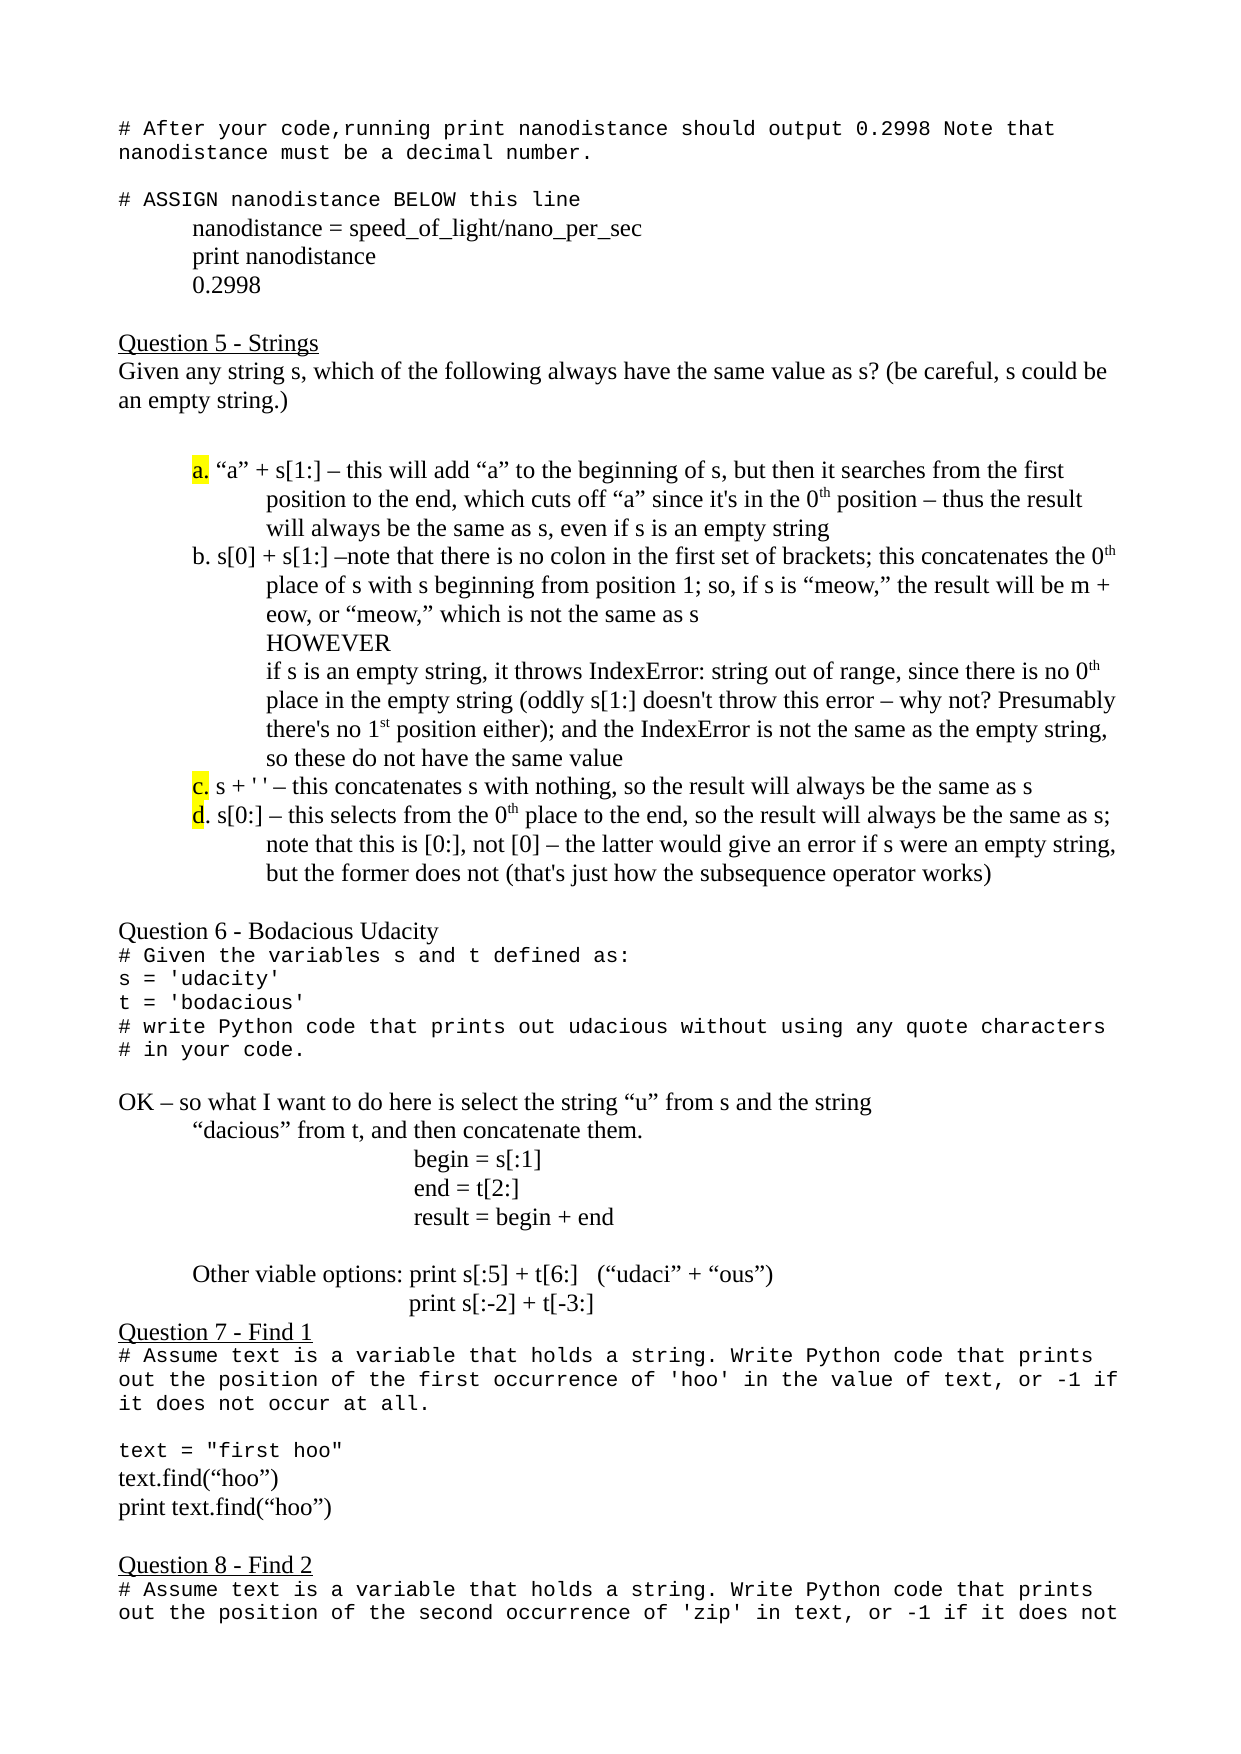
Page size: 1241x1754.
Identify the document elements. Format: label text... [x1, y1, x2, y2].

text Question 8 - Find 2 [118, 1550, 1122, 1578]
text # ASSIGN nanodistance BELOW this line [118, 189, 1122, 213]
text Given any string s, which of the following always have the same value as s? (be careful, s could be an empty string.) [118, 356, 1122, 414]
text OK – so what I want to do here is select the string “u” from s and the string “dacious” from t, and then concatenate them. [118, 1087, 1122, 1144]
text text = "first hoo" [118, 1440, 1122, 1463]
text Question 7 - Find 1 [118, 1317, 1122, 1345]
text s = 'udacity' [118, 968, 1122, 992]
text a. “a” + s[1:] – this will add “a” to the beginning of s, but then it searches from the first position to the end, which cuts off “a” since it's in the 0th position – thus the result will always be the same as s, even if s is an empty string [118, 455, 1122, 541]
text nanodistance = speed_of_light/nano_per_sec [118, 213, 1122, 241]
text b. s[0] + s[1:] –note that there is no colon in the first set of brackets; this concatenates the 0th place of s with s beginning from position 1; so, if s is “meow,” the result will be m + eow, or “meow,” which is not the same as s [118, 541, 1122, 628]
text result = begin + end [118, 1202, 1122, 1230]
text it does not occur at all. [118, 1393, 1122, 1416]
text print s[:-2] + t[-3:] [118, 1288, 1122, 1317]
text end = t[2:] [118, 1173, 1122, 1202]
text # Given the variables s and t defined as: [118, 945, 1122, 968]
text begin = s[:1] [118, 1144, 1122, 1173]
text if s is an empty string, it throws IndexError: string out of range, since there is no 0th place in the empty string (oddly s[1:] doesn't throw this error – why not? Presumably there's no 1st position either); and the IndexError is not the same as the empty string, so these do not have the same value [118, 656, 1122, 771]
text Question 6 - Bodacious Udacity [118, 916, 1122, 945]
text text.find(“hoo”) [118, 1463, 1122, 1492]
text HOWEVER [118, 628, 1122, 656]
text 0.2998 [118, 270, 1122, 299]
text Question 5 - Strings [118, 328, 1122, 356]
text # Assume text is a variable that holds a string. Write Python code that prints out the position of the second occurrence of 'zip' in text, or -1 if it does not [118, 1578, 1122, 1626]
text print nanodistance [118, 241, 1122, 270]
text d. s[0:] – this selects from the 0th place to the end, so the result will always be the same as s; note that this is [0:], not [0] – the latter would give an error if s were an empty string, but the former does not (that's just how the subsequence operator works) [118, 800, 1122, 886]
text # write Python code that prints out udacious without using any quote characters # in your code. [118, 1016, 1122, 1063]
text c. s + ' ' – this concatenates s with nothing, so the result will always be the same as s [118, 771, 1122, 800]
text # Assume text is a variable that holds a string. Write Python code that prints out the position of the first occurrence of 'hoo' in the value of text, or -1 if [118, 1345, 1122, 1393]
text # After your code,running print nanodistance should output 0.2998 Note that nanodistance must be a decimal number. [118, 118, 1122, 165]
text print text.find(“hoo”) [118, 1492, 1122, 1521]
text t = 'bodacious' [118, 992, 1122, 1016]
text Other viable options: print s[:5] + t[6:] (“udaci” + “ous”) [118, 1259, 1122, 1288]
